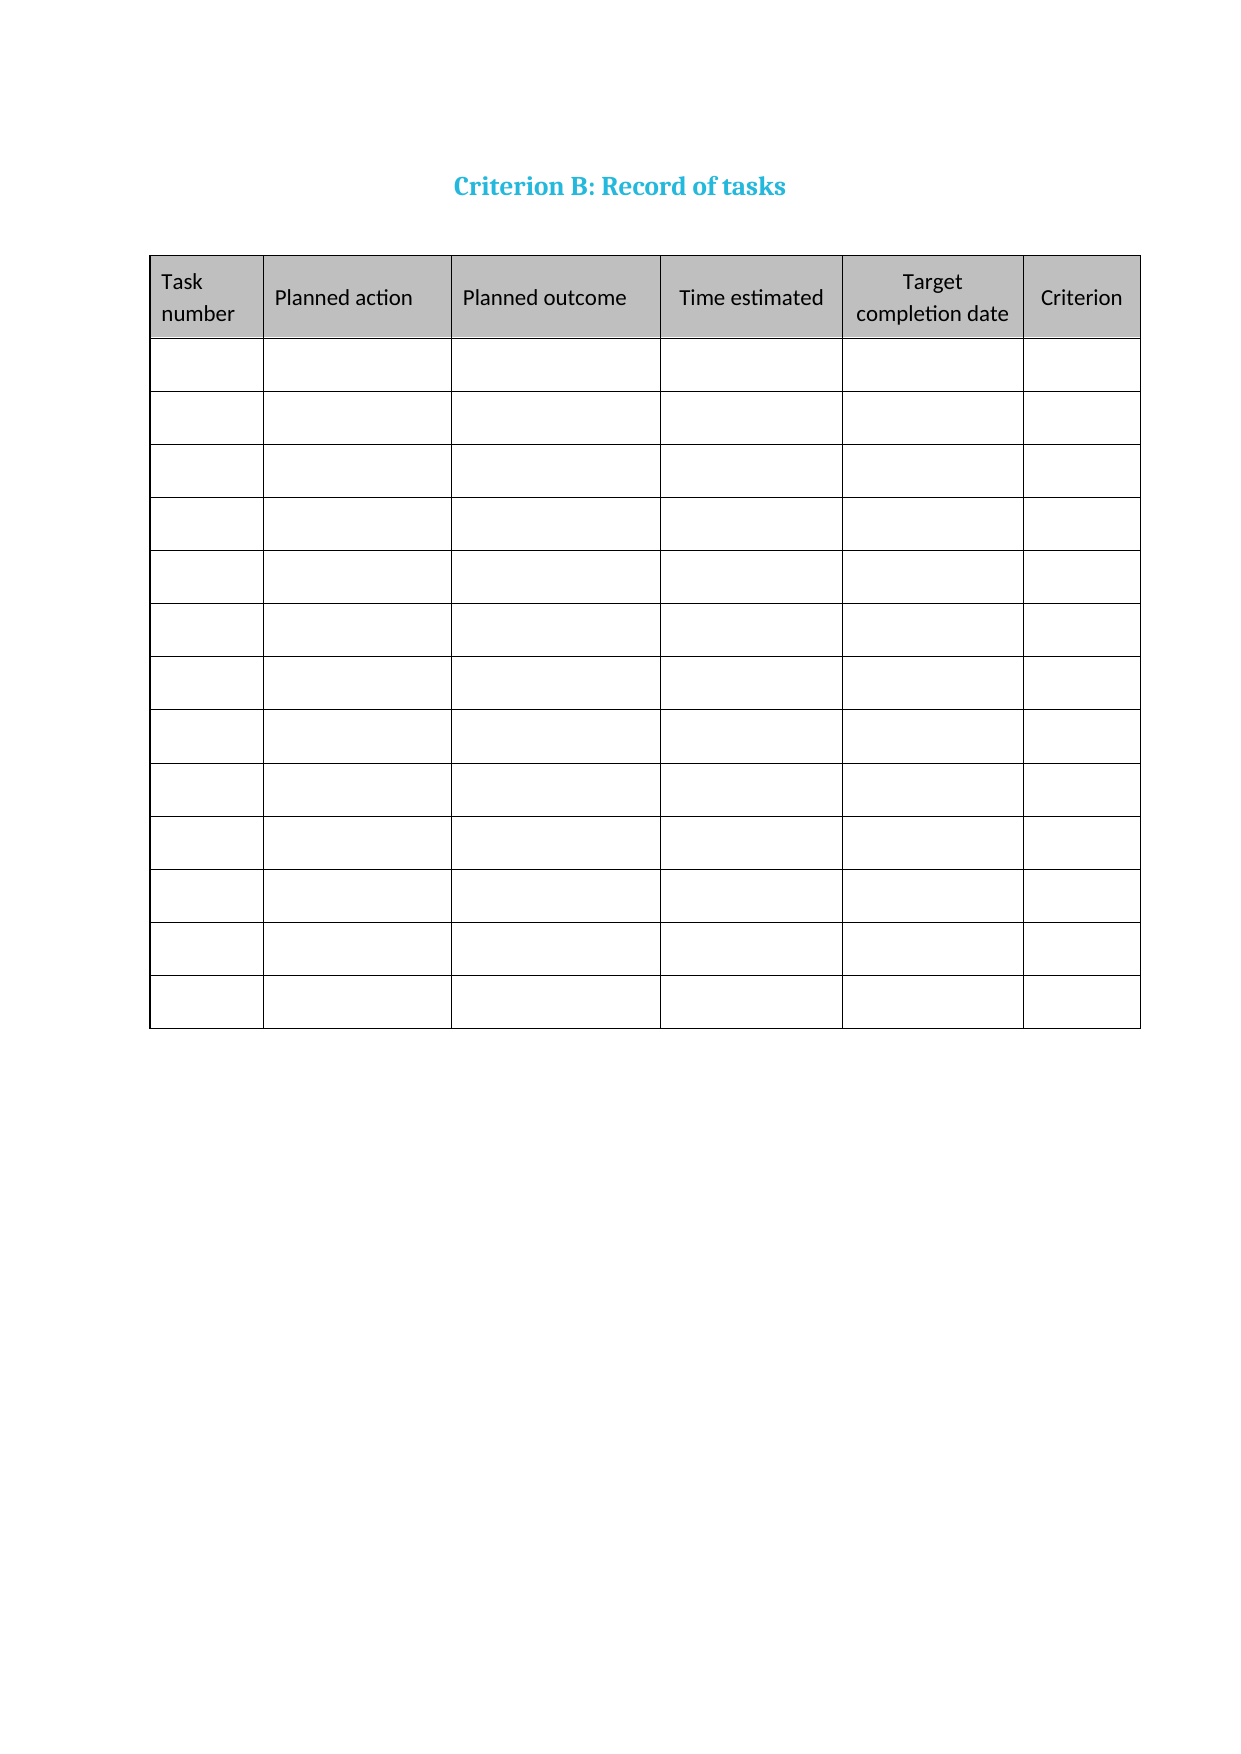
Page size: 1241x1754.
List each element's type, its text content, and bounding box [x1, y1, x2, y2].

table_cell [264, 445, 451, 497]
table_cell [843, 870, 1023, 922]
table_cell [264, 817, 451, 869]
table_cell [452, 339, 660, 391]
table_header [415, 207, 451, 255]
table_cell [151, 817, 263, 869]
table_cell [264, 710, 451, 762]
table_cell [843, 710, 1023, 762]
table_cell [1024, 976, 1140, 1028]
table_cell [1024, 710, 1140, 762]
table_cell [1024, 498, 1140, 550]
table_cell [264, 339, 451, 391]
table_cell Criterion [1024, 256, 1140, 337]
table_cell [611, 1029, 754, 1078]
table_cell [1024, 657, 1140, 709]
table_cell [1024, 923, 1140, 975]
table_header [958, 207, 1023, 255]
table_cell [1024, 445, 1140, 497]
table_header [263, 207, 415, 255]
table_cell [452, 710, 660, 762]
table_cell [843, 498, 1023, 550]
table_cell [151, 976, 263, 1028]
table_cell [661, 976, 842, 1028]
table_cell [958, 1029, 1023, 1078]
table_cell [151, 498, 263, 550]
table_cell [264, 764, 451, 816]
table_cell [151, 551, 263, 603]
table_cell [843, 445, 1023, 497]
table_cell [452, 604, 660, 656]
table_cell [1024, 817, 1140, 869]
table_cell [452, 923, 660, 975]
table_cell [661, 339, 842, 391]
table_cell [264, 923, 451, 975]
table_cell [843, 976, 1023, 1028]
table_cell [151, 870, 263, 922]
table_cell [264, 498, 451, 550]
table_cell [151, 710, 263, 762]
table_cell [151, 764, 263, 816]
table_header [517, 207, 611, 255]
table_cell [150, 1029, 263, 1078]
table_cell [151, 339, 263, 391]
table_cell [452, 498, 660, 550]
table_header [611, 207, 661, 255]
table_header [451, 207, 475, 255]
table_cell [1024, 551, 1140, 603]
table_cell [847, 1029, 958, 1078]
table_cell [661, 870, 842, 922]
table_cell [452, 551, 660, 603]
table_cell [661, 764, 842, 816]
subtitle Criterion B: Record of tasks [150, 171, 1090, 202]
table_header [1023, 207, 1140, 255]
table_cell [843, 604, 1023, 656]
table_cell Planned outcome [452, 256, 660, 337]
table_cell [1024, 339, 1140, 391]
table_cell Task number [151, 256, 263, 337]
table_cell [661, 817, 842, 869]
table_cell [452, 764, 660, 816]
table_cell [452, 817, 660, 869]
table_cell [151, 445, 263, 497]
table_cell [264, 392, 451, 444]
table_cell [843, 339, 1023, 391]
table_cell [517, 1029, 611, 1078]
table_cell [1024, 870, 1140, 922]
table_cell Target completion date [843, 256, 1023, 337]
table_cell Time estimated [661, 256, 842, 337]
table_cell [452, 392, 660, 444]
table_cell [1023, 1029, 1140, 1078]
table_cell [661, 551, 842, 603]
table_cell [452, 870, 660, 922]
table_cell [843, 817, 1023, 869]
table_header [661, 207, 754, 255]
table_cell Planned action [264, 256, 451, 337]
table_cell [264, 604, 451, 656]
table_cell [843, 657, 1023, 709]
table_cell [843, 764, 1023, 816]
table_cell [1024, 392, 1140, 444]
table_cell [661, 923, 842, 975]
table_header [847, 207, 958, 255]
table_cell [263, 1029, 475, 1078]
table_cell [151, 392, 263, 444]
table_header [842, 207, 847, 255]
table_header [475, 207, 517, 255]
table_cell [661, 498, 842, 550]
table_cell [661, 604, 842, 656]
table_header [754, 207, 842, 255]
table_cell [1024, 764, 1140, 816]
table_cell [843, 551, 1023, 603]
table_cell [1024, 604, 1140, 656]
table_cell [264, 976, 451, 1028]
table_cell [264, 870, 451, 922]
table_cell [661, 392, 842, 444]
table_header [150, 207, 263, 255]
table_cell [661, 657, 842, 709]
table_cell [151, 604, 263, 656]
table_cell [843, 923, 1023, 975]
table_cell [661, 710, 842, 762]
table_cell [452, 657, 660, 709]
table_cell [475, 1029, 517, 1078]
table_cell [264, 551, 451, 603]
table_cell [661, 445, 842, 497]
table_cell [452, 976, 660, 1028]
table_cell [452, 445, 660, 497]
table_cell [264, 657, 451, 709]
table_cell [151, 923, 263, 975]
table_cell [843, 392, 1023, 444]
table_cell [151, 657, 263, 709]
table_cell [754, 1029, 847, 1078]
